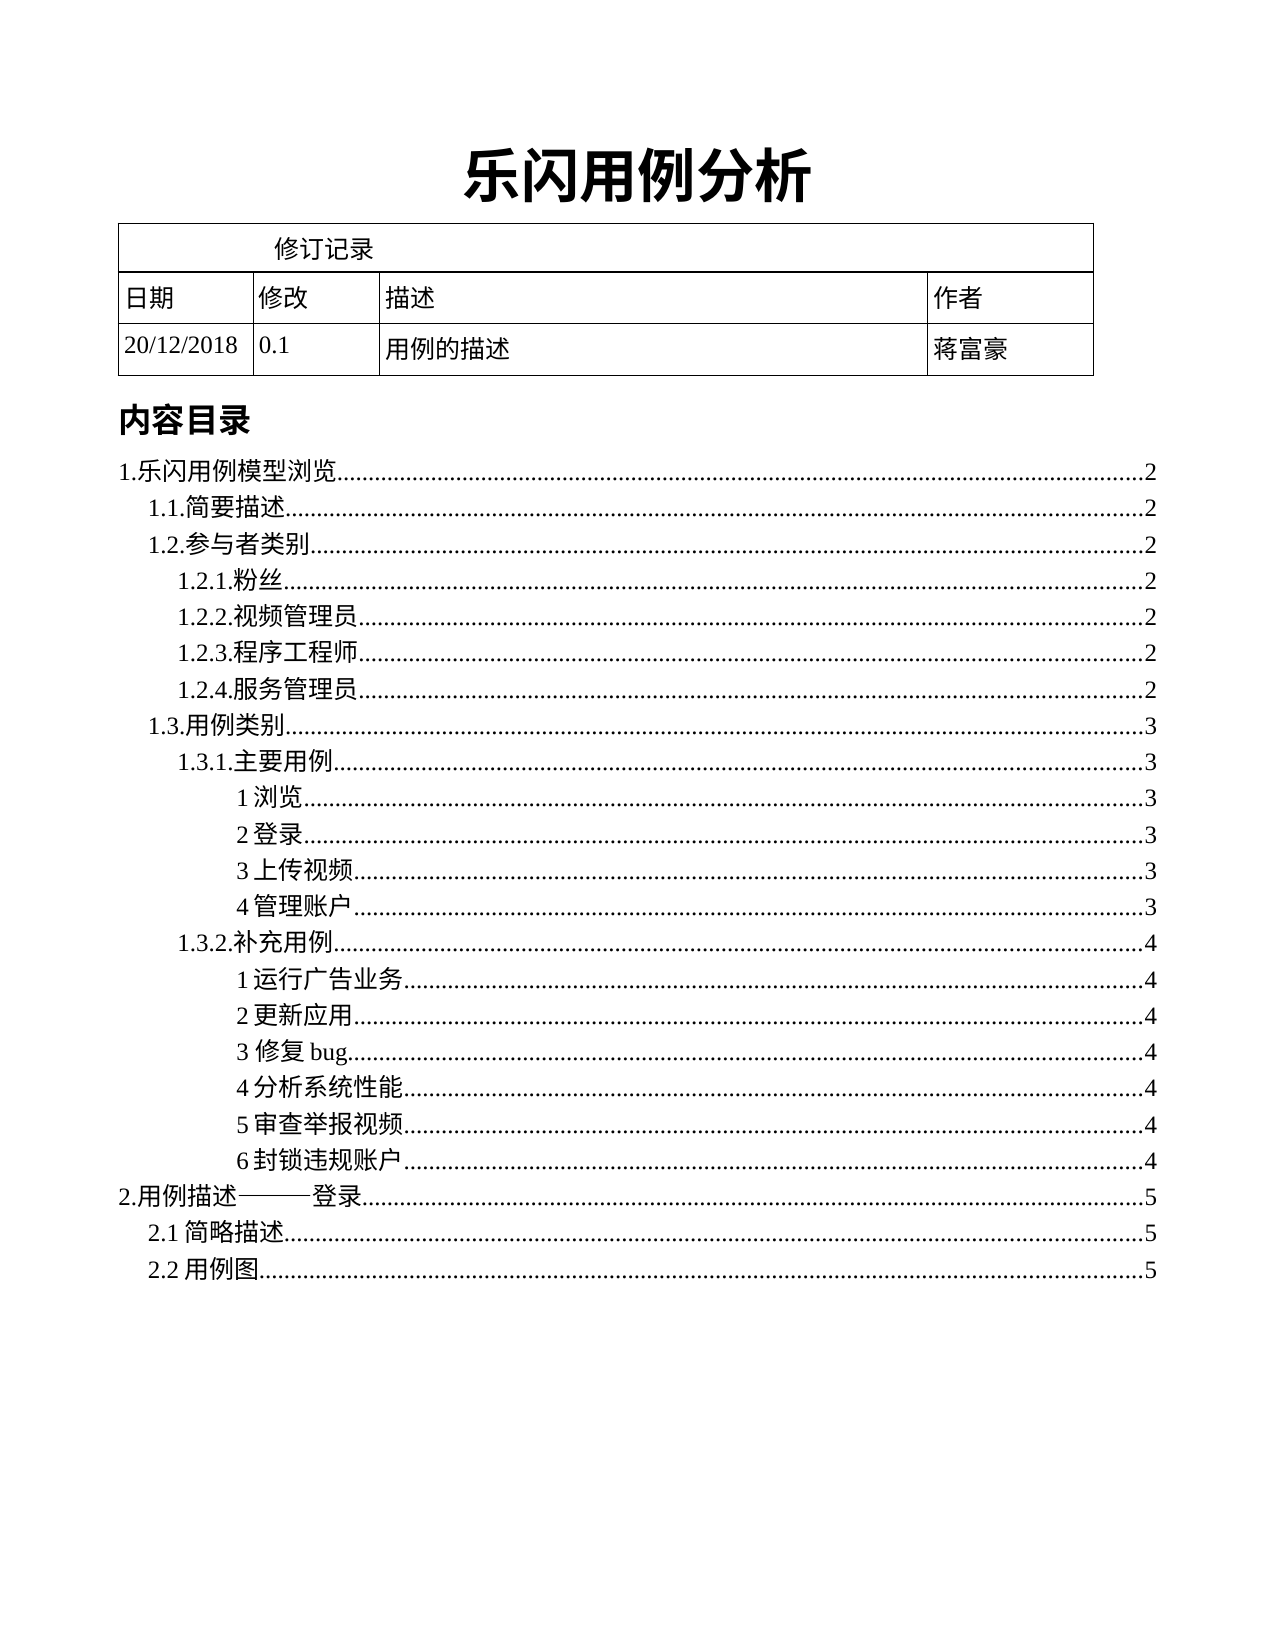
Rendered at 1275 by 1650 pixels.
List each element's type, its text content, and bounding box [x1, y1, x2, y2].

text 1.1.简要描述 2 [148, 488, 1157, 524]
text 1.3.1.主要用例 3 [177, 742, 1157, 778]
table_cell 用例的描述 [380, 324, 927, 374]
text 3 修复bug 4 [236, 1032, 1157, 1068]
text 2更新应用 4 [236, 995, 1157, 1032]
text 3上传视频 3 [236, 850, 1157, 887]
table_cell 蒋富豪 [928, 324, 1093, 374]
text 1.2.4.服务管理员 2 [177, 669, 1157, 705]
table_cell 描述 [380, 273, 927, 323]
text 1浏览 3 [236, 778, 1157, 814]
table_cell 20/12/2018 [119, 324, 253, 374]
text 6封锁违规账户 4 [236, 1140, 1157, 1177]
text 1.3.用例类别 3 [148, 705, 1157, 742]
table_cell 0.1 [254, 324, 379, 374]
text 2登录 3 [236, 814, 1157, 850]
table_header 修订记录 [119, 224, 1093, 271]
text 1.3.2.补充用例 4 [177, 923, 1157, 959]
text 1.2.1.粉丝 2 [177, 560, 1157, 597]
table_cell 日期 [119, 273, 253, 323]
subtitle 内容目录 [118, 401, 1157, 439]
text 4管理账户 3 [236, 887, 1157, 923]
table_cell 修改 [254, 273, 379, 323]
table_cell 作者 [928, 273, 1093, 323]
text 1.2.2.视频管理员 2 [177, 597, 1157, 633]
text 5审查举报视频 4 [236, 1104, 1157, 1140]
text 1运行广告业务 4 [236, 959, 1157, 995]
title 乐闪用例分析 [118, 143, 1157, 210]
text 2.用例描述———登录 5 [118, 1177, 1157, 1213]
text 1.乐闪用例模型浏览 2 [118, 452, 1157, 488]
text 1.2.3.程序工程师 2 [177, 633, 1157, 669]
text 1.2.参与者类别 2 [148, 524, 1157, 560]
text 2.1简略描述 5 [148, 1213, 1157, 1249]
text 2.2用例图 5 [148, 1249, 1157, 1285]
text 4分析系统性能 4 [236, 1068, 1157, 1104]
